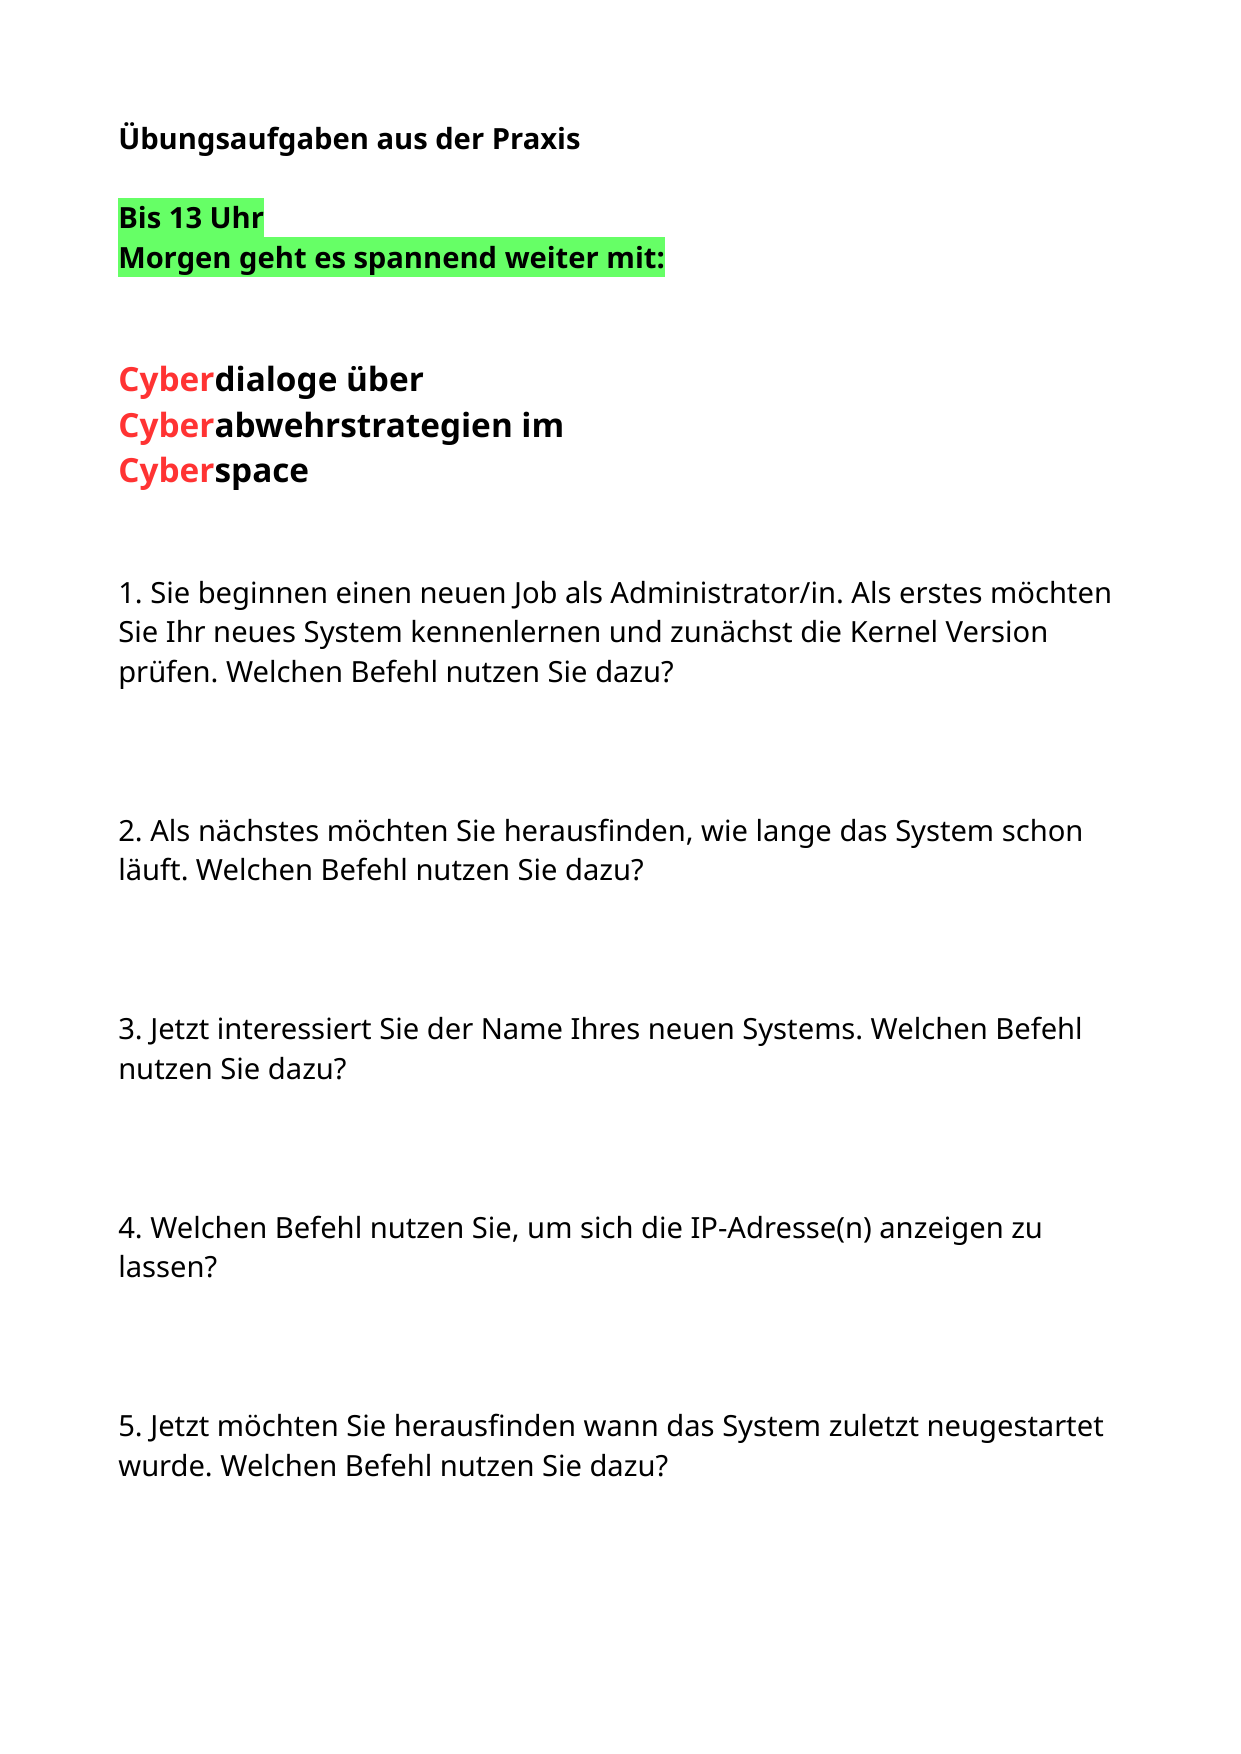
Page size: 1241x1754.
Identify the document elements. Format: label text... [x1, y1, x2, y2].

text Übungsaufgaben aus der Praxis Bis 13 Uhr [118, 118, 1122, 237]
text Cyberdialoge über Cyberabwehrstrategien im Cyberspace 1. Sie beginnen einen neuen Job als Administrator/in. Als erstes möchten Sie Ihr neues System kennenlernen und zunächst die Kernel Version prüfen. Welchen Befehl nutzen Sie dazu? 2. Als nächstes möchten Sie herausfinden, wie lange das System schon läuft. Welchen Befehl nutzen Sie dazu? 3. Jetzt interessiert Sie der Name Ihres neuen Systems. Welchen Befehl nutzen Sie dazu? 4. Welchen Befehl nutzen Sie, um sich die IP-Adresse(n) anzeigen zu lassen? 5. Jetzt möchten Sie herausfinden wann das System zuletzt neugestartet wurde. Welchen Befehl nutzen Sie dazu? [118, 277, 1122, 1604]
text Morgen geht es spannend weiter mit: [118, 237, 1122, 277]
